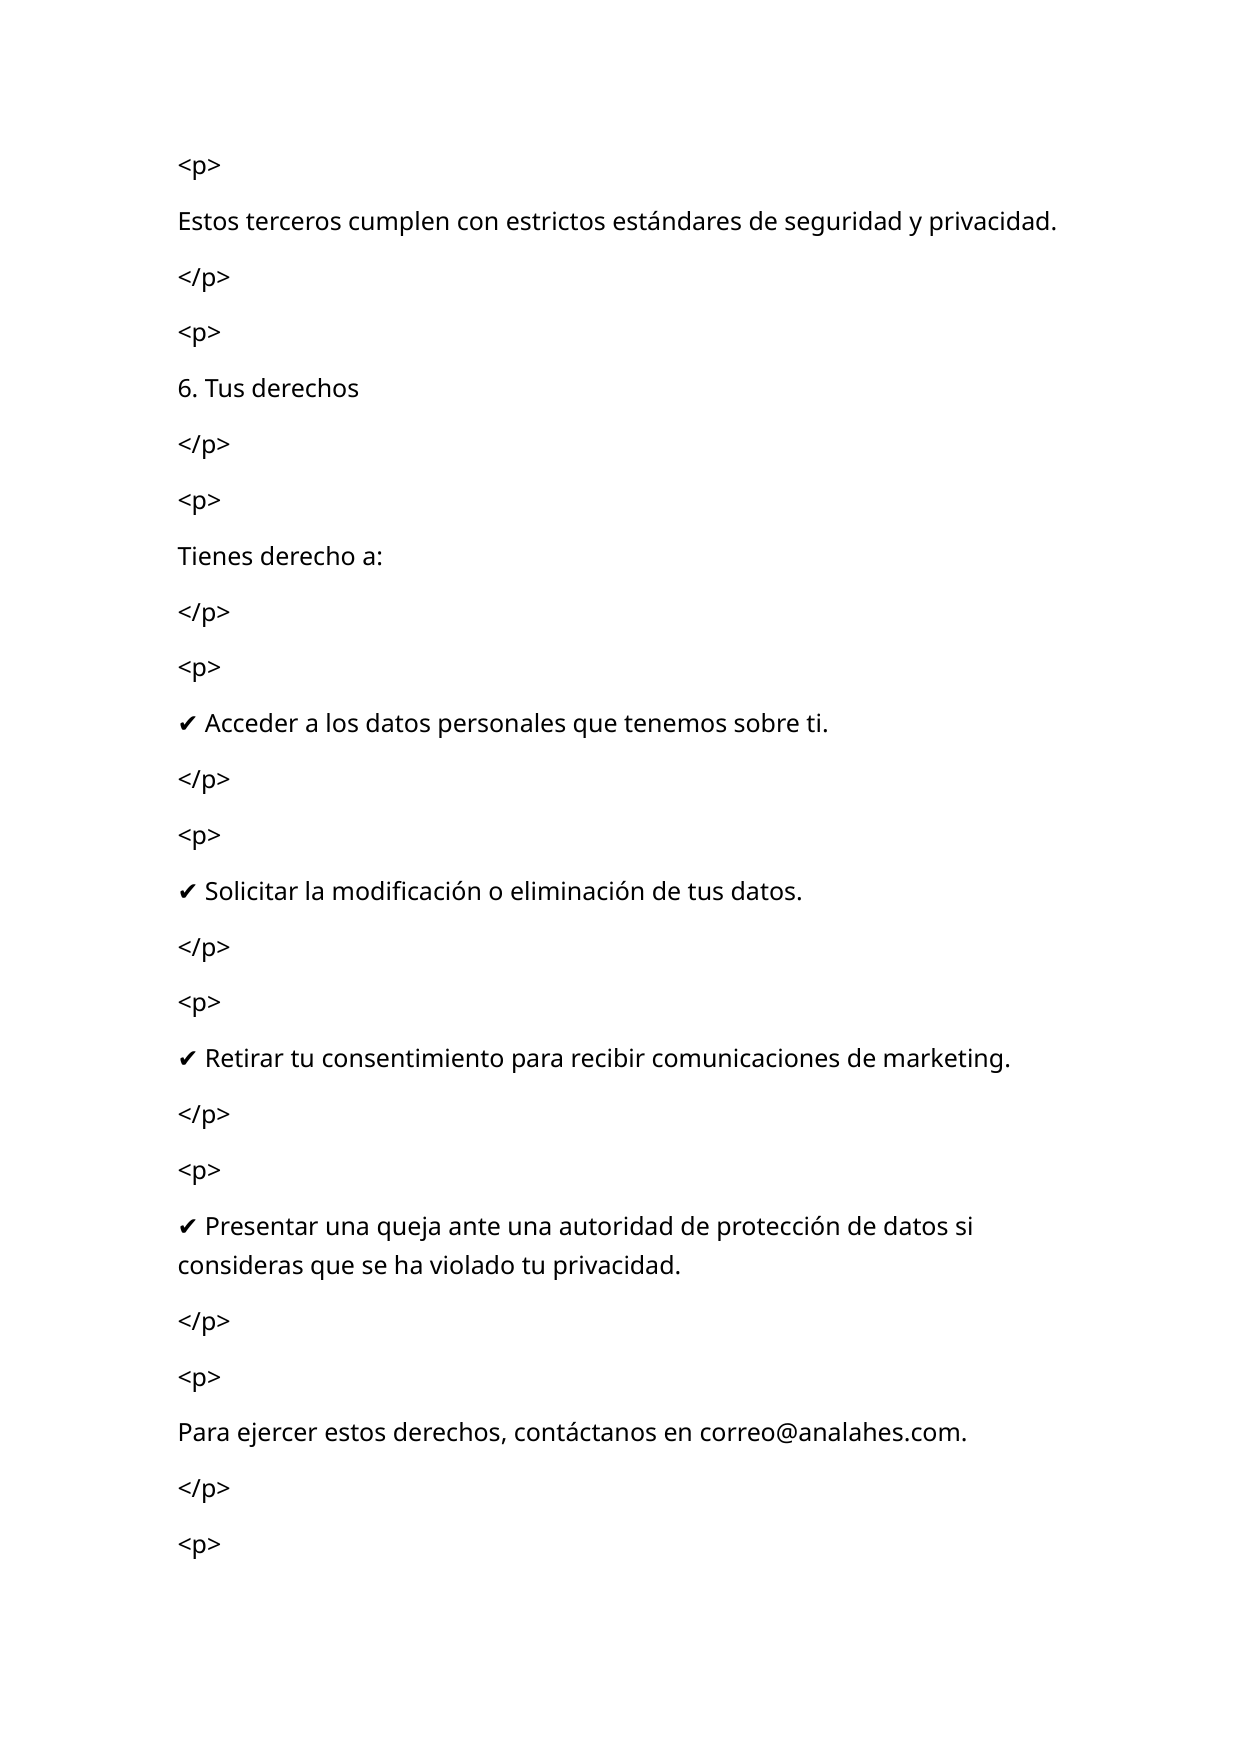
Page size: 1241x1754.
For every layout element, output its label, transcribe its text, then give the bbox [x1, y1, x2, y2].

text </p> [177, 1097, 1063, 1131]
text <p> [177, 148, 1063, 182]
text <p> [177, 650, 1063, 684]
text Para ejercer estos derechos, contáctanos en correo@analahes.com. [177, 1415, 1063, 1449]
text 6. Tus derechos [177, 371, 1063, 405]
text Tienes derecho a: [177, 538, 1063, 572]
text <p> [177, 1359, 1063, 1393]
text </p> [177, 1471, 1063, 1505]
text Estos terceros cumplen con estrictos estándares de seguridad y privacidad. [177, 203, 1063, 237]
text ✔ Retirar tu consentimiento para recibir comunicaciones de marketing. [177, 1041, 1063, 1075]
text </p> [177, 259, 1063, 293]
text ✔ Presentar una queja ante una autoridad de protección de datos si consideras que se ha violado tu privacidad. [177, 1208, 1063, 1282]
text <p> [177, 1153, 1063, 1187]
text ✔ Acceder a los datos personales que tenemos sobre ti. [177, 706, 1063, 740]
text </p> [177, 929, 1063, 963]
text <p> [177, 315, 1063, 349]
text <p> [177, 818, 1063, 852]
text </p> [177, 1303, 1063, 1337]
text </p> [177, 427, 1063, 461]
text ✔ Solicitar la modificación o eliminación de tus datos. [177, 873, 1063, 907]
text </p> [177, 594, 1063, 628]
text <p> [177, 1527, 1063, 1561]
text <p> [177, 483, 1063, 517]
text </p> [177, 762, 1063, 796]
text <p> [177, 985, 1063, 1019]
